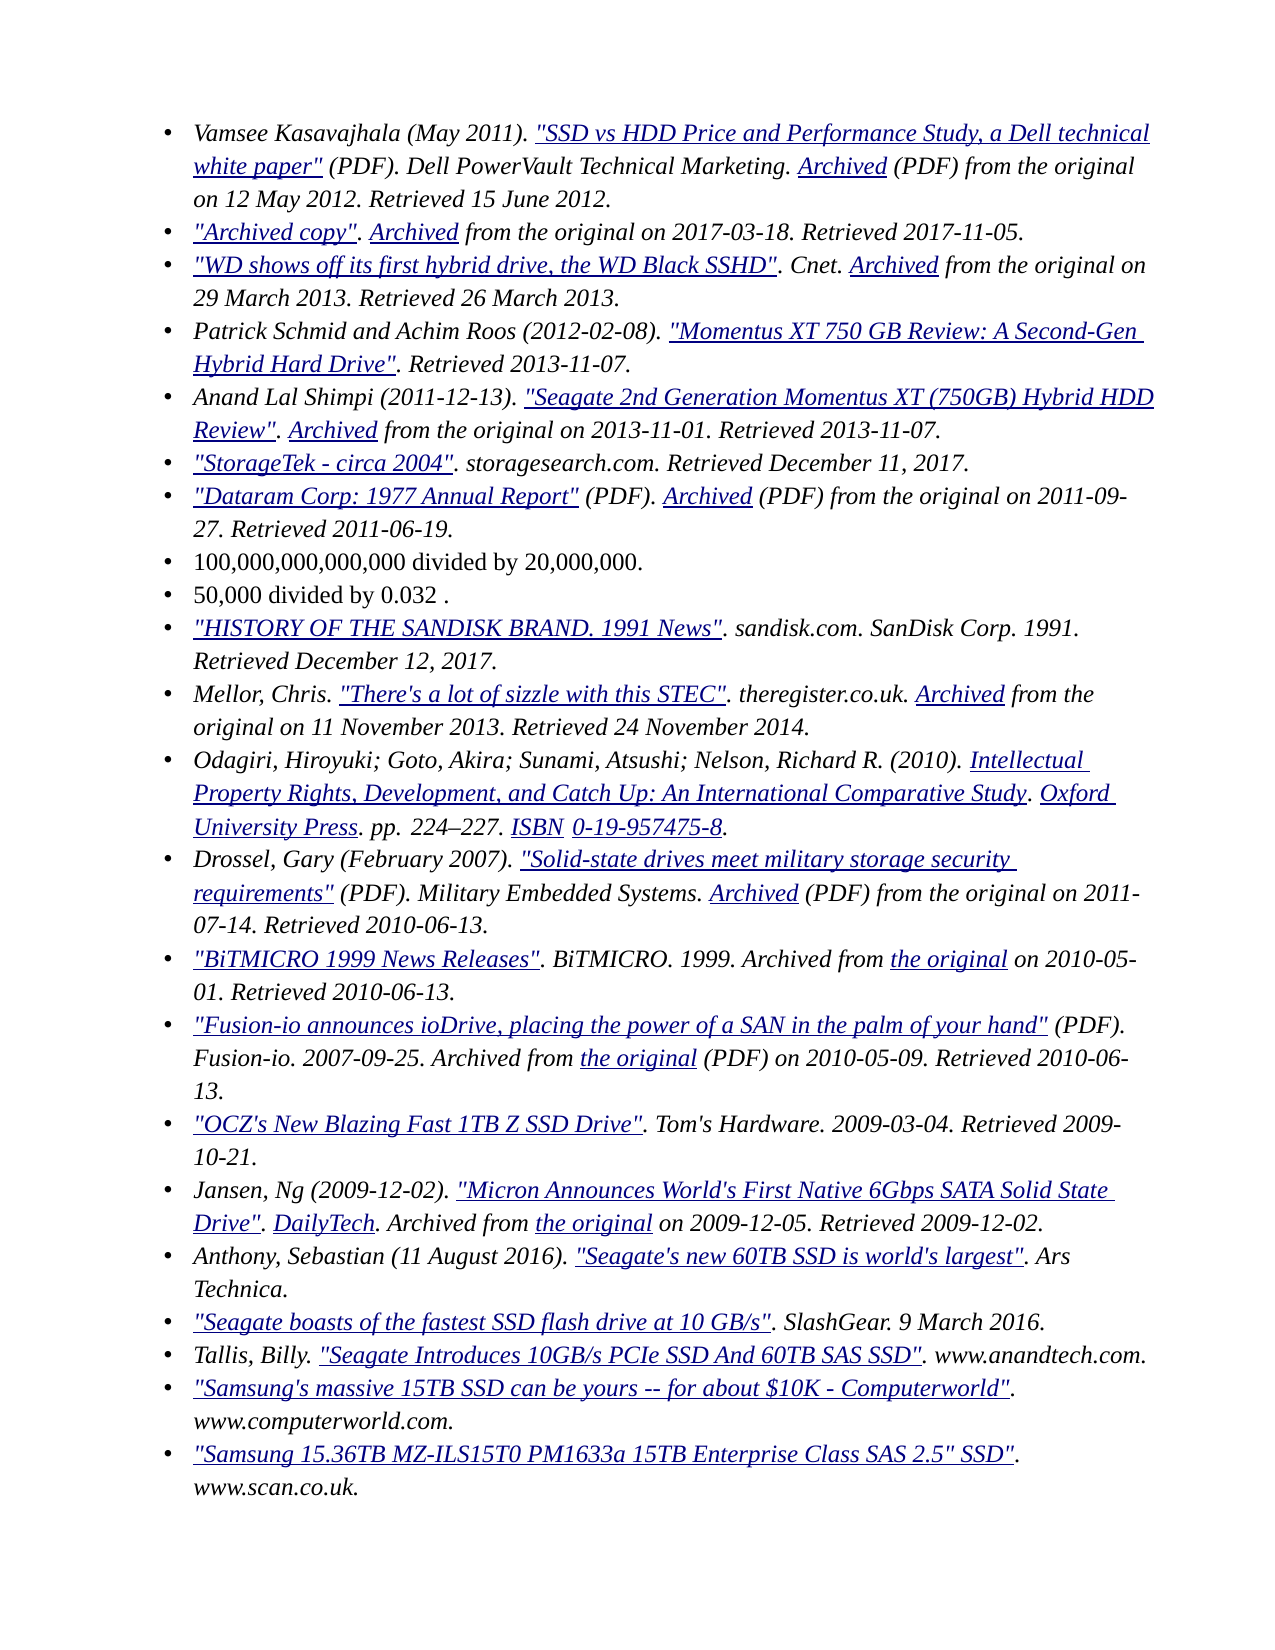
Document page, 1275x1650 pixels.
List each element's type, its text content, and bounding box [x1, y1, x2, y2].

list 50,000 divided by 0.032 . [164, 580, 1157, 609]
list "HISTORY OF THE SANDISK BRAND. 1991 News". sandisk.com. SanDisk Corp. 1991. Retrieved December 12, 2017. [164, 613, 1157, 675]
list Jansen, Ng (2009-12-02). "Micron Announces World's First Native 6Gbps SATA Solid State Drive". DailyTech. Archived from the original on 2009-12-05. Retrieved 2009-12-02. [164, 1175, 1157, 1237]
list "Seagate boasts of the fastest SSD flash drive at 10 GB/s". SlashGear. 9 March 2016. [164, 1307, 1157, 1336]
list Drossel, Gary (February 2007). "Solid-state drives meet military storage security requirements" (PDF). Military Embedded Systems. Archived (PDF) from the original on 2011-07-14. Retrieved 2010-06-13. [164, 844, 1157, 939]
list Anthony, Sebastian (11 August 2016). "Seagate's new 60TB SSD is world's largest". Ars Technica. [164, 1241, 1157, 1303]
list Vamsee Kasavajhala (May 2011). "SSD vs HDD Price and Performance Study, a Dell technical white paper" (PDF). Dell PowerVault Technical Marketing. Archived (PDF) from the original on 12 May 2012. Retrieved 15 June 2012. [164, 118, 1157, 213]
list Mellor, Chris. "There's a lot of sizzle with this STEC". theregister.co.uk. Archived from the original on 11 November 2013. Retrieved 24 November 2014. [164, 679, 1157, 741]
list "Archived copy". Archived from the original on 2017-03-18. Retrieved 2017-11-05. [164, 217, 1157, 246]
list "Fusion-io announces ioDrive, placing the power of a SAN in the palm of your hand" (PDF). Fusion-io. 2007-09-25. Archived from the original (PDF) on 2010-05-09. Retrieved 2010-06-13. [164, 1010, 1157, 1104]
list Odagiri, Hiroyuki; Goto, Akira; Sunami, Atsushi; Nelson, Richard R. (2010). Intellectual Property Rights, Development, and Catch Up: An International Comparative Study. Oxford University Press. pp. 224–227. ISBN 0-19-957475-8. [164, 746, 1157, 840]
list Anand Lal Shimpi (2011-12-13). "Seagate 2nd Generation Momentus XT (750GB) Hybrid HDD Review". Archived from the original on 2013-11-01. Retrieved 2013-11-07. [164, 382, 1157, 444]
list "Samsung's massive 15TB SSD can be yours -- for about $10K - Computerworld". www.computerworld.com. [164, 1373, 1157, 1435]
list "BiTMICRO 1999 News Releases". BiTMICRO. 1999. Archived from the original on 2010-05-01. Retrieved 2010-06-13. [164, 944, 1157, 1005]
list 100,000,000,000,000 divided by 20,000,000. [164, 547, 1157, 576]
list "Samsung 15.36TB MZ-ILS15T0 PM1633a 15TB Enterprise Class SAS 2.5" SSD". www.scan.co.uk. [164, 1439, 1157, 1501]
list Tallis, Billy. "Seagate Introduces 10GB/s PCIe SSD And 60TB SAS SSD". www.anandtech.com. [164, 1340, 1157, 1369]
list "OCZ's New Blazing Fast 1TB Z SSD Drive". Tom's Hardware. 2009-03-04. Retrieved 2009-10-21. [164, 1109, 1157, 1171]
list "Dataram Corp: 1977 Annual Report" (PDF). Archived (PDF) from the original on 2011-09-27. Retrieved 2011-06-19. [164, 481, 1157, 543]
list Patrick Schmid and Achim Roos (2012-02-08). "Momentus XT 750 GB Review: A Second-Gen Hybrid Hard Drive". Retrieved 2013-11-07. [164, 316, 1157, 378]
list "StorageTek - circa 2004". storagesearch.com. Retrieved December 11, 2017. [164, 448, 1157, 477]
list "WD shows off its first hybrid drive, the WD Black SSHD". Cnet. Archived from the original on 29 March 2013. Retrieved 26 March 2013. [164, 250, 1157, 312]
